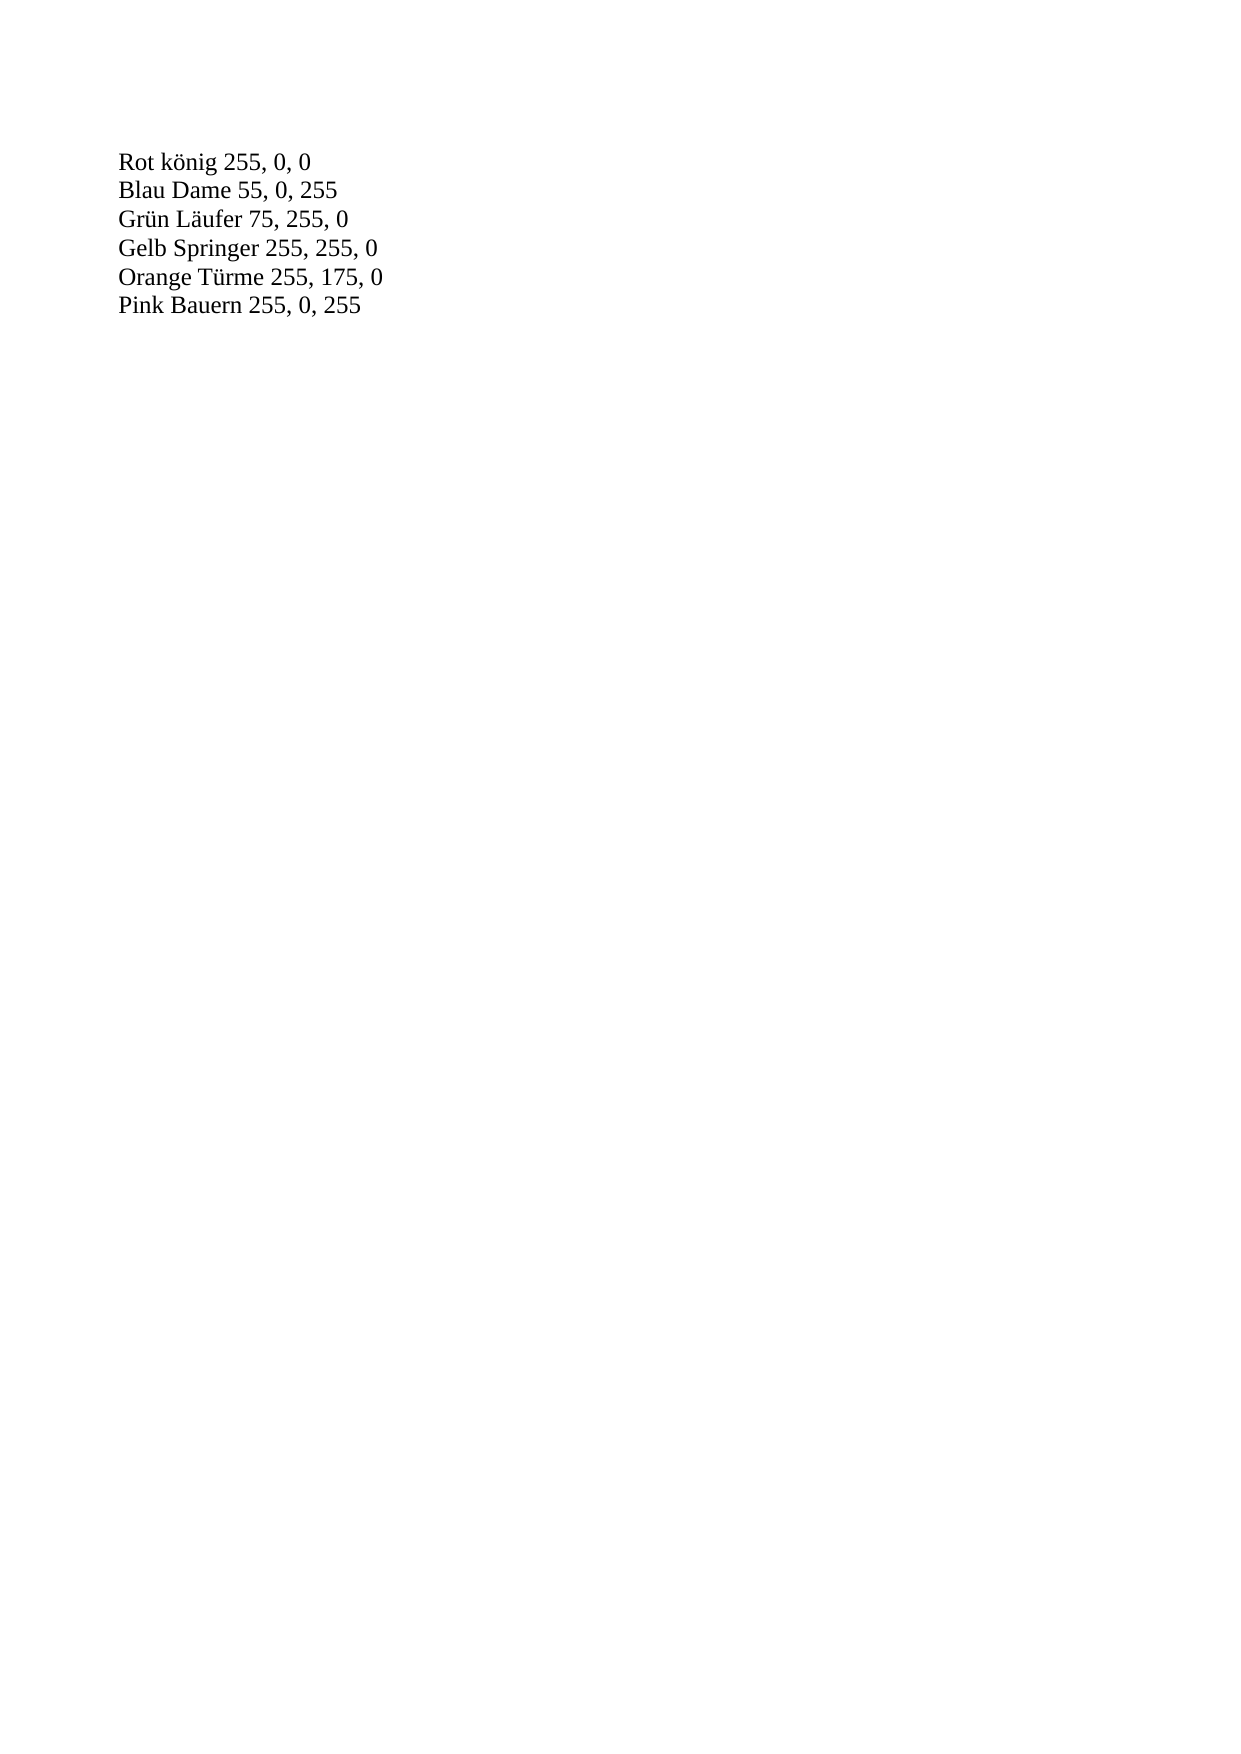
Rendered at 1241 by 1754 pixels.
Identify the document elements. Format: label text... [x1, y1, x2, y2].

text Grün Läufer 75, 255, 0 [118, 204, 1122, 233]
text Pink Bauern 255, 0, 255 [118, 291, 1122, 319]
text Blau Dame 55, 0, 255 [118, 176, 1122, 204]
text Rot könig 255, 0, 0 [118, 147, 1122, 176]
text Gelb Springer 255, 255, 0 [118, 233, 1122, 262]
text Orange Türme 255, 175, 0 [118, 262, 1122, 291]
